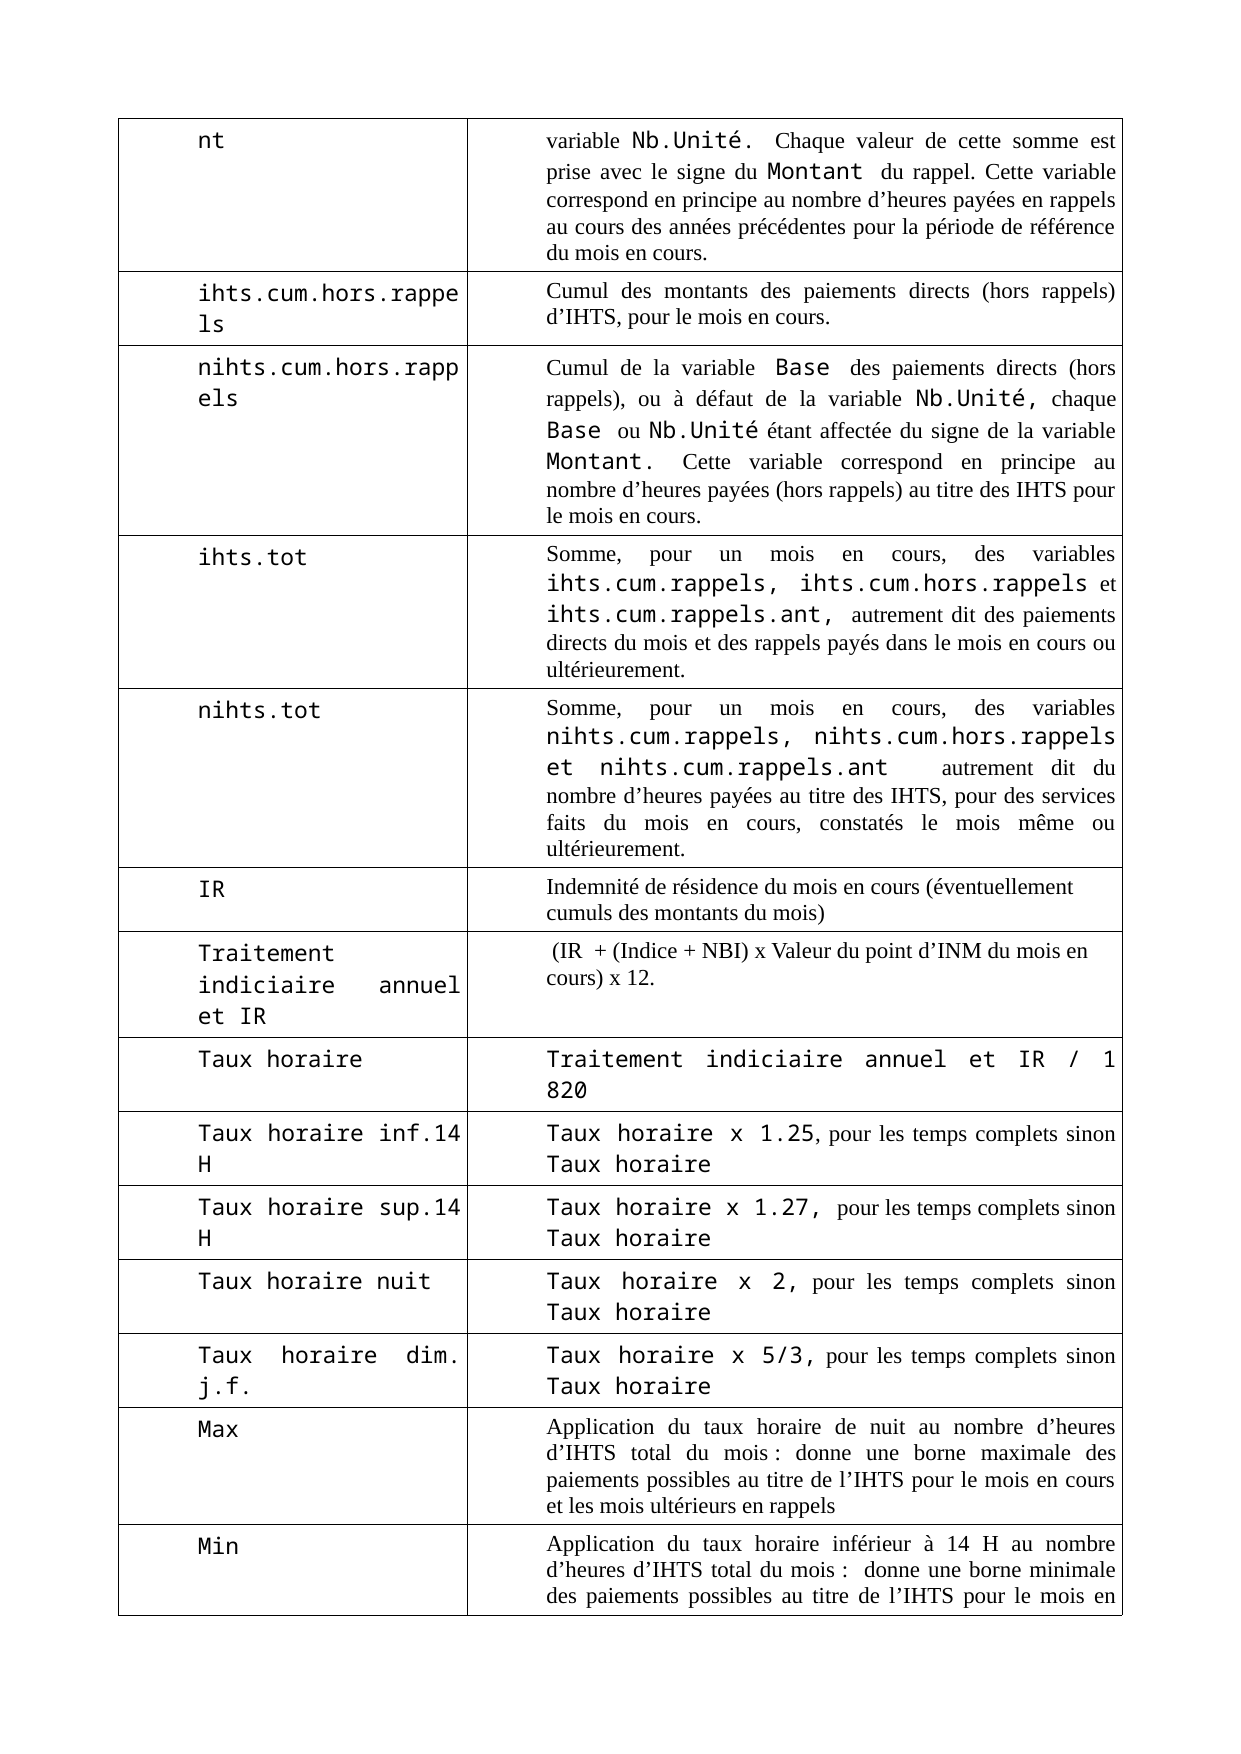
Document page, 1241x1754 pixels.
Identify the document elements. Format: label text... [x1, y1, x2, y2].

table_cell Traitement indiciaire annuel et IR / 1 820 [468, 1038, 1122, 1111]
table_cell Min [119, 1525, 467, 1615]
table_cell Cumul des montants des paiements directs (hors rappels) d’IHTS, pour le mois en cours. [468, 272, 1122, 345]
table_cell Somme, pour un mois en cours, des variables nihts.cum.rappels, nihts.cum.hors.rappels et nihts.cum.rappels.ant autrement dit du nombre d’heures payées au titre des IHTS, pour des services faits du mois en cours, constatés le mois même ou ultérieurement. [468, 689, 1122, 867]
table_cell Taux horaire [119, 1038, 467, 1111]
table_cell Application du taux horaire de nuit au nombre d’heures d’IHTS total du mois : donne une borne maximale des paiements possibles au titre de l’IHTS pour le mois en cours et les mois ultérieurs en rappels [468, 1408, 1122, 1524]
table_cell nihts.tot [119, 689, 467, 867]
table_cell Taux horaire x 2, pour les temps complets sinon Taux horaire [468, 1260, 1122, 1333]
table_cell Taux horaire x 5/3, pour les temps complets sinon Taux horaire [468, 1334, 1122, 1407]
table_cell variable Nb.Unité. Chaque valeur de cette somme est prise avec le signe du Montant du rappel. Cette variable correspond en principe au nombre d’heures payées en rappels au cours des années précédentes pour la période de référence du mois en cours. [468, 119, 1122, 271]
table_cell (IR + (Indice + NBI) x Valeur du point d’INM du mois en cours) x 12. [468, 932, 1122, 1037]
table_cell nihts.cum.hors.rappels [119, 346, 467, 534]
table_cell ihts.cum.hors.rappels [119, 272, 467, 345]
table_cell Taux horaire sup.14 H [119, 1186, 467, 1259]
table_cell Max [119, 1408, 467, 1524]
table_cell Taux horaire nuit [119, 1260, 467, 1333]
table_cell Taux horaire dim. j.f. [119, 1334, 467, 1407]
table_cell nt [119, 119, 467, 271]
table_cell Taux horaire x 1.27, pour les temps complets sinon Taux horaire [468, 1186, 1122, 1259]
table_cell Taux horaire inf.14 H [119, 1112, 467, 1185]
table_cell Somme, pour un mois en cours, des variables ihts.cum.rappels, ihts.cum.hors.rappels et ihts.cum.rappels.ant, autrement dit des paiements directs du mois et des rappels payés dans le mois en cours ou ultérieurement. [468, 536, 1122, 688]
table_cell Application du taux horaire inférieur à 14 H au nombre d’heures d’IHTS total du mois : donne une borne minimale des paiements possibles au titre de l’IHTS pour le mois en [468, 1525, 1122, 1615]
table_cell Traitement indiciaire annuel et IR [119, 932, 467, 1037]
table_cell IR [119, 868, 467, 931]
table_cell Cumul de la variable Base des paiements directs (hors rappels), ou à défaut de la variable Nb.Unité, chaque Base ou Nb.Unité étant affectée du signe de la variable Montant. Cette variable correspond en principe au nombre d’heures payées (hors rappels) au titre des IHTS pour le mois en cours. [468, 346, 1122, 534]
table_cell ihts.tot [119, 536, 467, 688]
table_cell Taux horaire x 1.25, pour les temps complets sinon Taux horaire [468, 1112, 1122, 1185]
table_cell Indemnité de résidence du mois en cours (éventuellement cumuls des montants du mois) [468, 868, 1122, 931]
